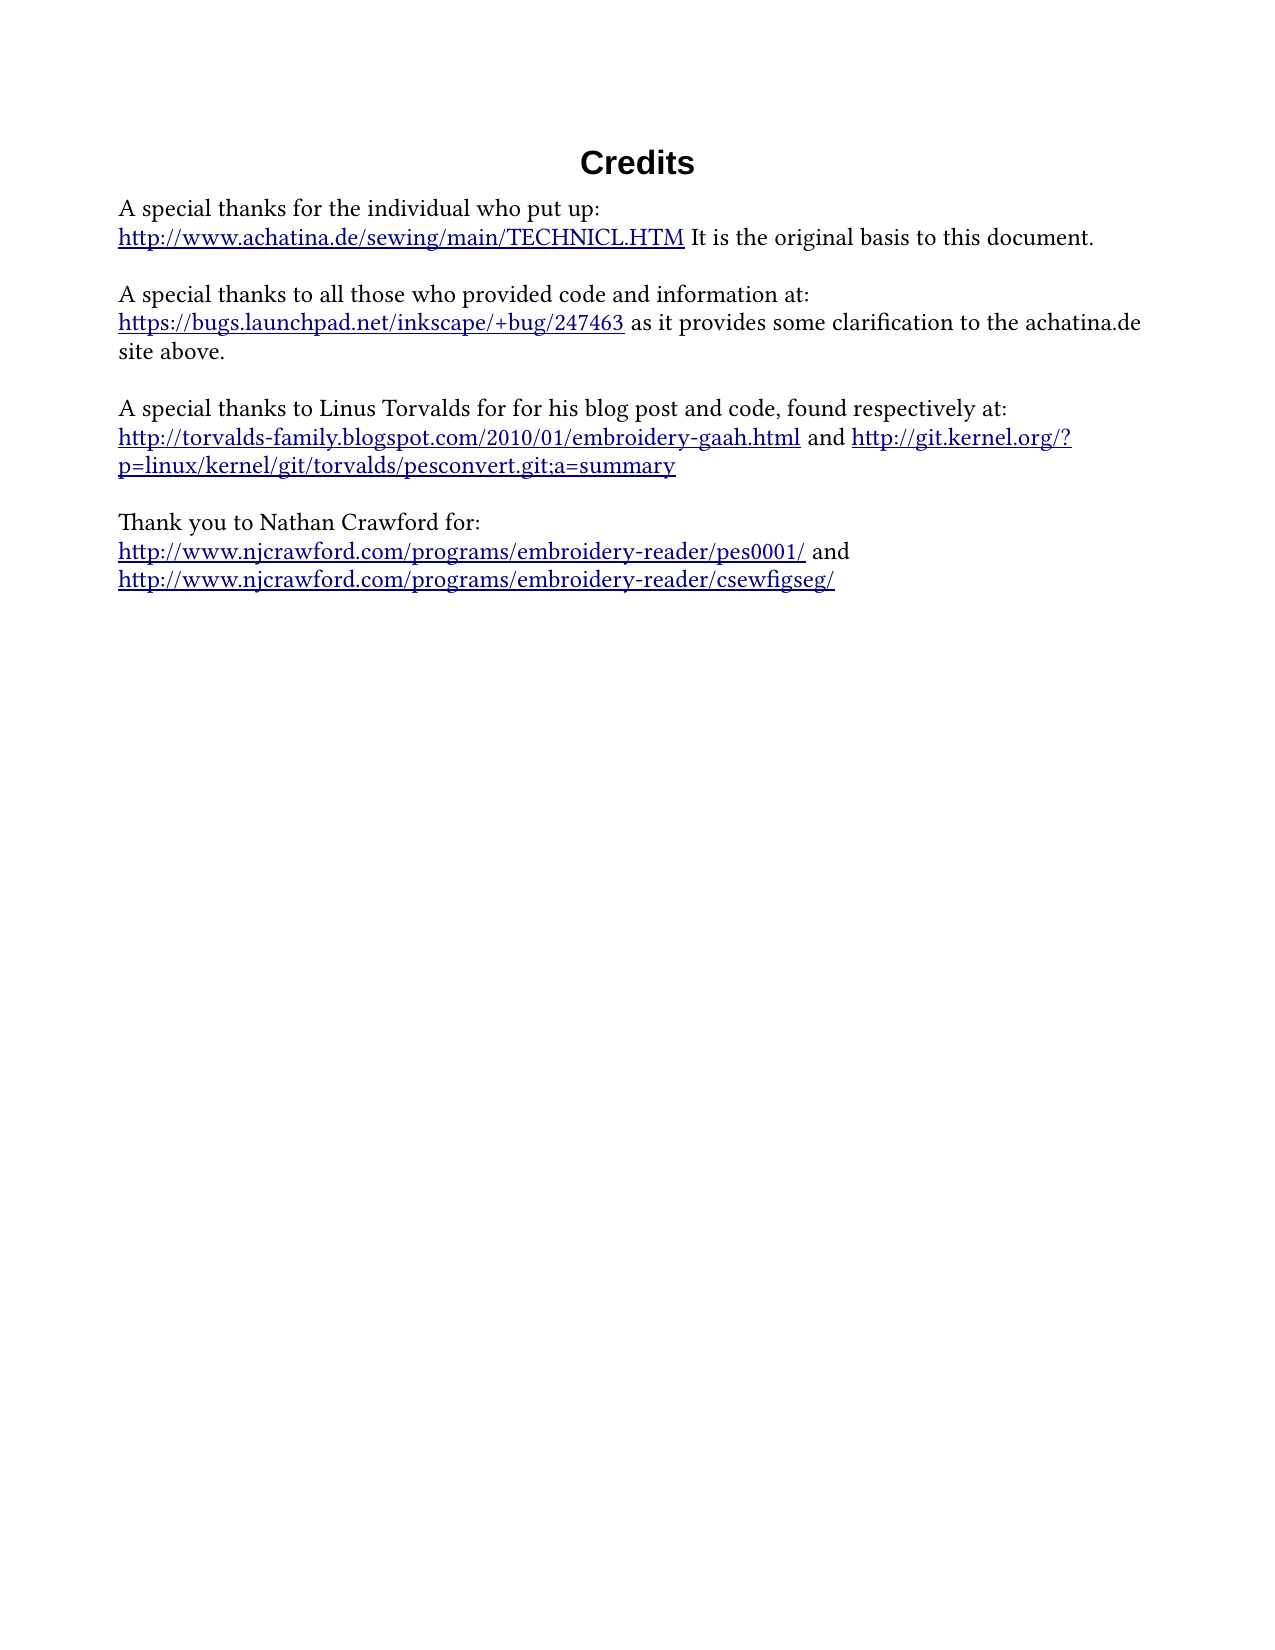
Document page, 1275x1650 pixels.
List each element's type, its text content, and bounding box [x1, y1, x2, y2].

text A special thanks to Linus Torvalds for for his blog post and code, found respectively at: http://torvalds-family.blogspot.com/2010/01/embroidery-gaah.html and http://git.kernel.org/?p=linux/kernel/git/torvalds/pesconvert.git;a=summary [118, 394, 1157, 480]
text A special thanks for the individual who put up: http://www.achatina.de/sewing/main/TECHNICL.HTM It is the original basis to this document. [118, 194, 1157, 251]
subtitle Credits [118, 143, 1157, 182]
text Thank you to Nathan Crawford for: http://www.njcrawford.com/programs/embroidery-reader/pes0001/ and http://www.njcrawford.com/programs/embroidery-reader/csewfigseg/ [118, 508, 1157, 594]
text A special thanks to all those who provided code and information at: https://bugs.launchpad.net/inkscape/+bug/247463 as it provides some clarification to the achatina.de site above. [118, 280, 1157, 366]
